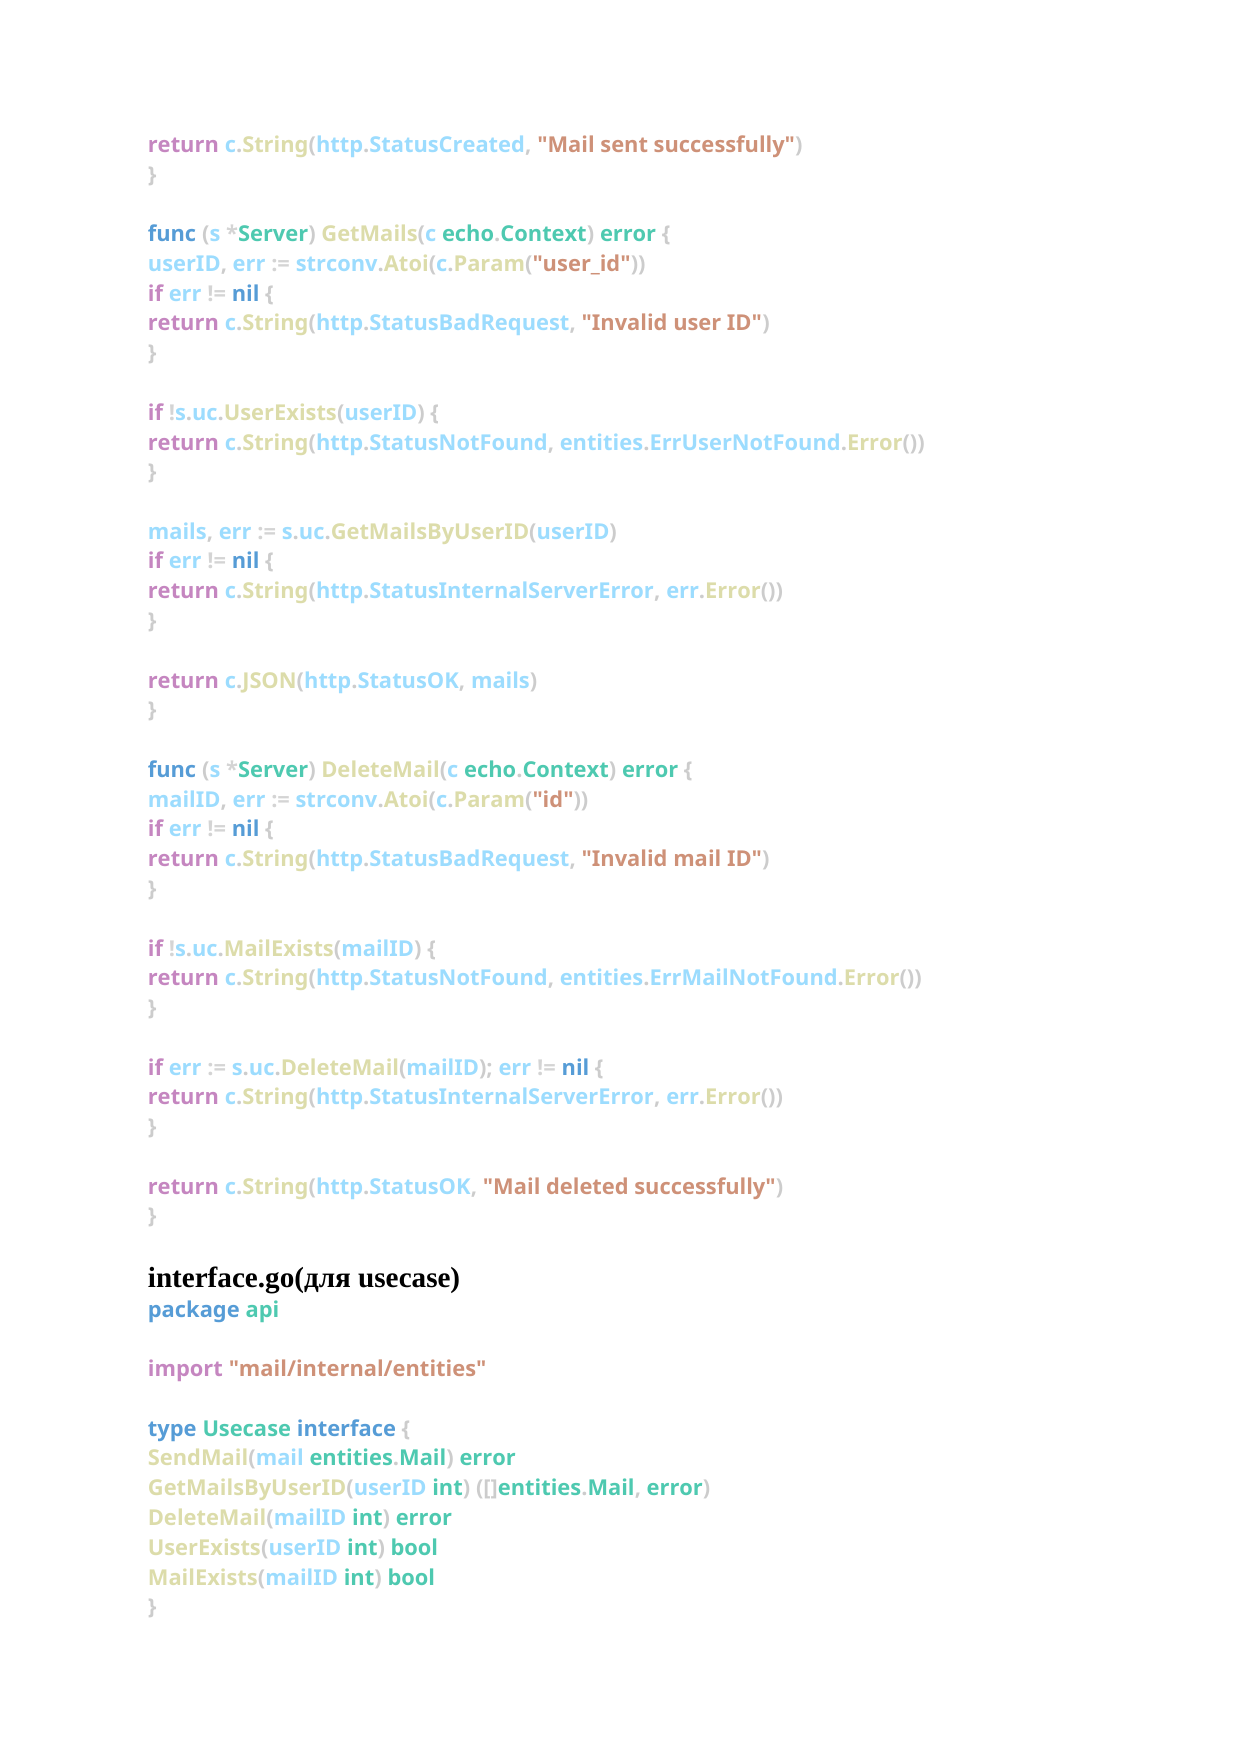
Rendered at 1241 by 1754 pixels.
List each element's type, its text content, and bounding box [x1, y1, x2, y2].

text DeleteMail(mailID int) error [148, 1502, 1181, 1532]
text return c.String(http.StatusBadRequest, "Invalid user ID") [148, 307, 1181, 337]
text } [148, 1591, 1181, 1621]
text } [148, 605, 1181, 635]
text return c.String(http.StatusInternalServerError, err.Error()) [148, 575, 1181, 605]
text mailID, err := strconv.Atoi(c.Param("id")) [148, 784, 1181, 813]
text return c.JSON(http.StatusOK, mails) [148, 664, 1181, 694]
text } [148, 992, 1181, 1022]
text } [148, 1111, 1181, 1141]
text } [148, 873, 1181, 903]
text interface.go(для usecase) [148, 1260, 1181, 1293]
text return c.String(http.StatusNotFound, entities.ErrMailNotFound.Error()) [148, 962, 1181, 992]
text } [148, 1200, 1181, 1230]
text userID, err := strconv.Atoi(c.Param("user_id")) [148, 248, 1181, 278]
text import "mail/internal/entities" [148, 1353, 1181, 1383]
text func (s *Server) GetMails(c echo.Context) error { [148, 218, 1181, 248]
text if err != nil { [148, 813, 1181, 843]
text } [148, 694, 1181, 724]
text if err != nil { [148, 278, 1181, 307]
text if !s.uc.MailExists(mailID) { [148, 932, 1181, 962]
text UserExists(userID int) bool [148, 1532, 1181, 1561]
text return c.String(http.StatusNotFound, entities.ErrUserNotFound.Error()) [148, 426, 1181, 456]
text mails, err := s.uc.GetMailsByUserID(userID) [148, 516, 1181, 546]
text return c.String(http.StatusCreated, "Mail sent successfully") [148, 129, 1181, 158]
text if err := s.uc.DeleteMail(mailID); err != nil { [148, 1052, 1181, 1081]
text if err != nil { [148, 546, 1181, 575]
text type Usecase interface { [148, 1412, 1181, 1442]
text GetMailsByUserID(userID int) ([]entities.Mail, error) [148, 1472, 1181, 1502]
text return c.String(http.StatusOK, "Mail deleted successfully") [148, 1171, 1181, 1200]
text return c.String(http.StatusInternalServerError, err.Error()) [148, 1081, 1181, 1111]
text return c.String(http.StatusBadRequest, "Invalid mail ID") [148, 843, 1181, 873]
text } [148, 158, 1181, 188]
text } [148, 456, 1181, 486]
text if !s.uc.UserExists(userID) { [148, 397, 1181, 426]
text MailExists(mailID int) bool [148, 1561, 1181, 1591]
text SendMail(mail entities.Mail) error [148, 1442, 1181, 1472]
text package api [148, 1293, 1181, 1323]
text func (s *Server) DeleteMail(c echo.Context) error { [148, 754, 1181, 784]
text } [148, 337, 1181, 367]
